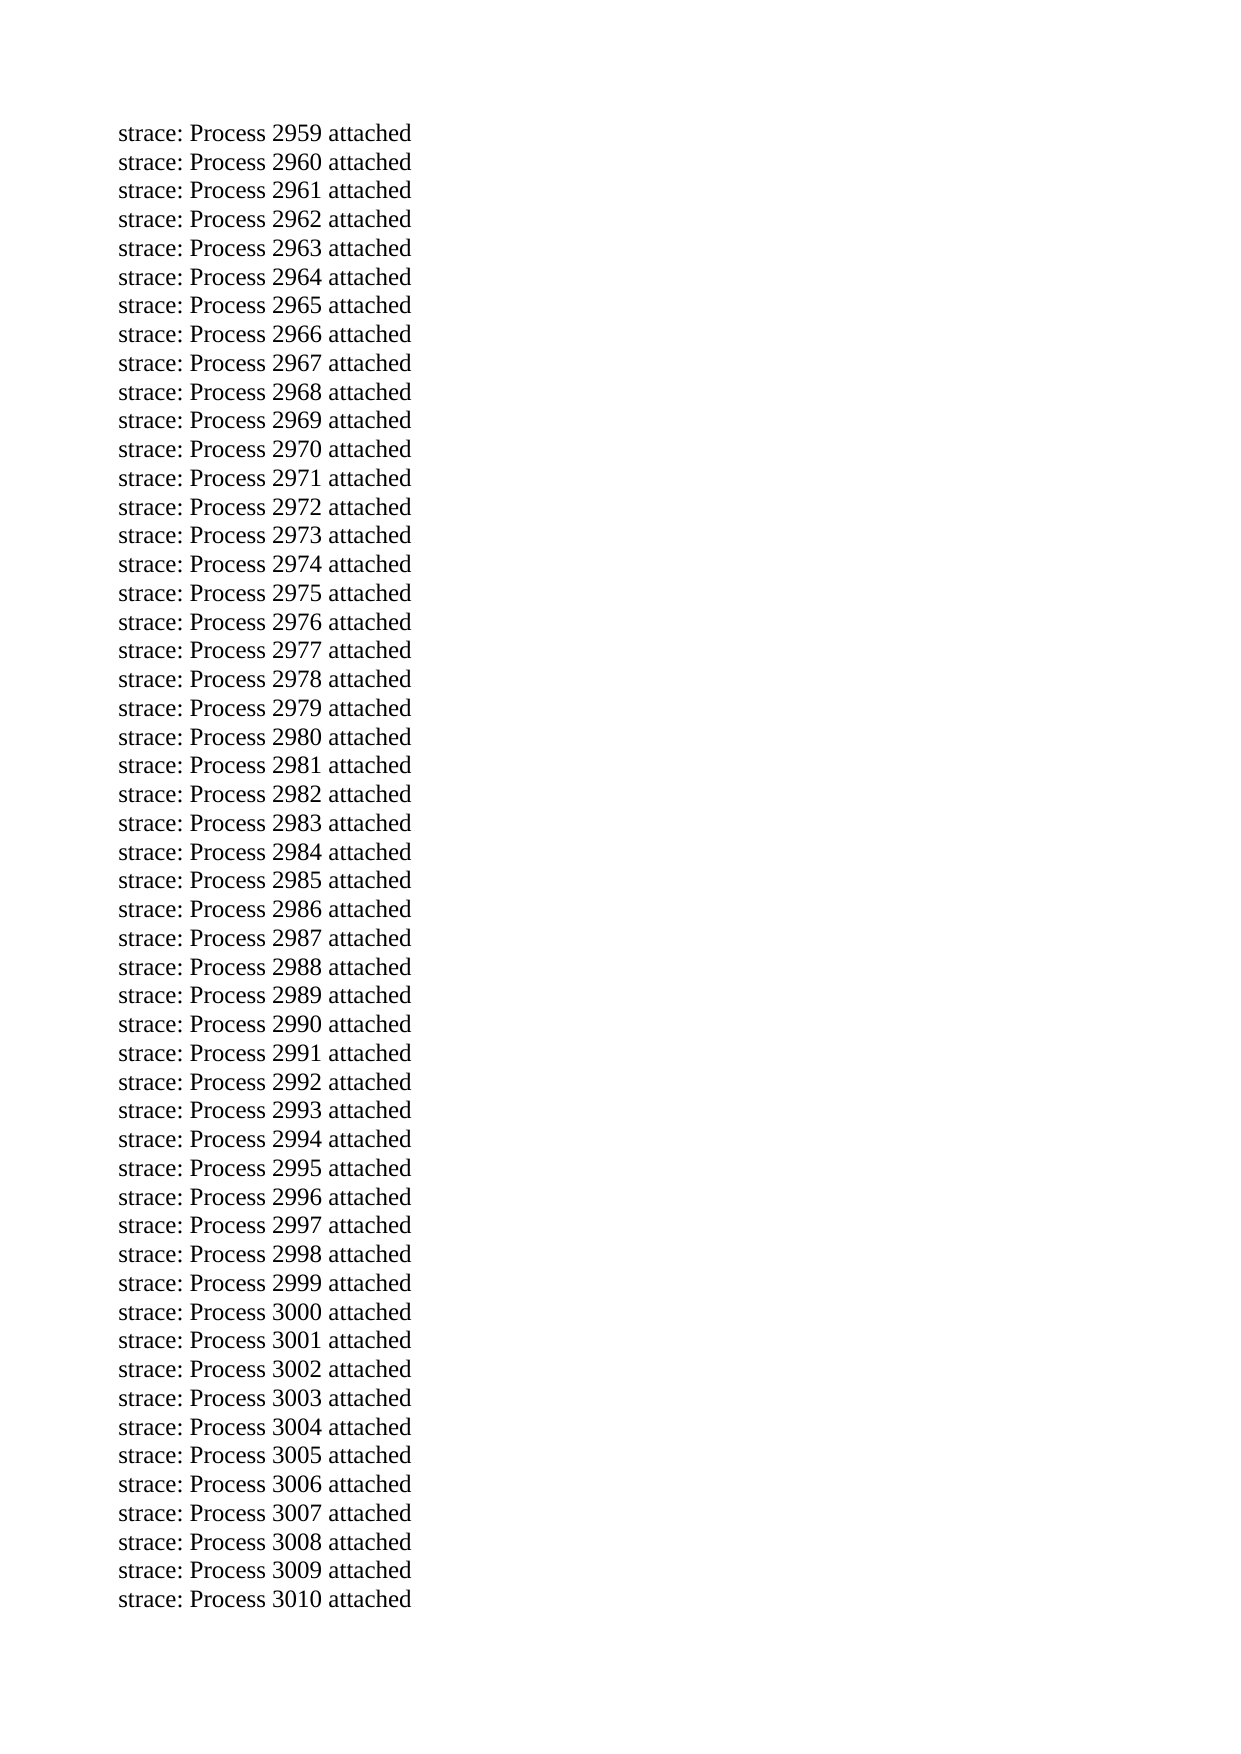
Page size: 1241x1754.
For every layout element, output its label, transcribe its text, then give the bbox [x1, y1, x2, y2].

text strace: Process 3010 attached [118, 1584, 1122, 1613]
text strace: Process 2967 attached [118, 348, 1122, 377]
text strace: Process 3007 attached [118, 1498, 1122, 1527]
text strace: Process 2978 attached [118, 664, 1122, 693]
text strace: Process 3009 attached [118, 1556, 1122, 1584]
text strace: Process 3000 attached [118, 1297, 1122, 1326]
text strace: Process 2968 attached [118, 377, 1122, 406]
text strace: Process 2969 attached [118, 406, 1122, 434]
text strace: Process 2966 attached [118, 319, 1122, 348]
text strace: Process 2974 attached [118, 549, 1122, 578]
text strace: Process 2975 attached [118, 578, 1122, 607]
text strace: Process 3005 attached [118, 1441, 1122, 1469]
text strace: Process 2982 attached [118, 779, 1122, 808]
text strace: Process 2971 attached [118, 463, 1122, 492]
text strace: Process 2998 attached [118, 1239, 1122, 1268]
text strace: Process 2965 attached [118, 291, 1122, 319]
text strace: Process 2997 attached [118, 1211, 1122, 1239]
text strace: Process 2990 attached [118, 1009, 1122, 1038]
text strace: Process 2959 attached [118, 118, 1122, 147]
text strace: Process 3002 attached [118, 1354, 1122, 1383]
text strace: Process 3008 attached [118, 1527, 1122, 1556]
text strace: Process 2986 attached [118, 894, 1122, 923]
text strace: Process 2976 attached [118, 607, 1122, 636]
text strace: Process 2987 attached [118, 923, 1122, 952]
text strace: Process 2984 attached [118, 837, 1122, 866]
text strace: Process 2964 attached [118, 262, 1122, 291]
text strace: Process 2991 attached [118, 1038, 1122, 1067]
text strace: Process 2995 attached [118, 1153, 1122, 1182]
text strace: Process 2989 attached [118, 981, 1122, 1009]
text strace: Process 2983 attached [118, 808, 1122, 837]
text strace: Process 3003 attached [118, 1383, 1122, 1412]
text strace: Process 3001 attached [118, 1326, 1122, 1354]
text strace: Process 2972 attached [118, 492, 1122, 521]
text strace: Process 3006 attached [118, 1469, 1122, 1498]
text strace: Process 2999 attached [118, 1268, 1122, 1297]
text strace: Process 3004 attached [118, 1412, 1122, 1441]
text strace: Process 2996 attached [118, 1182, 1122, 1211]
text strace: Process 2977 attached [118, 636, 1122, 664]
text strace: Process 2979 attached [118, 693, 1122, 722]
text strace: Process 2970 attached [118, 434, 1122, 463]
text strace: Process 2980 attached [118, 722, 1122, 751]
text strace: Process 2992 attached [118, 1067, 1122, 1096]
text strace: Process 2961 attached [118, 176, 1122, 204]
text strace: Process 2985 attached [118, 866, 1122, 894]
text strace: Process 2962 attached [118, 204, 1122, 233]
text strace: Process 2973 attached [118, 521, 1122, 549]
text strace: Process 2960 attached [118, 147, 1122, 176]
text strace: Process 2993 attached [118, 1096, 1122, 1124]
text strace: Process 2981 attached [118, 751, 1122, 779]
text strace: Process 2994 attached [118, 1124, 1122, 1153]
text strace: Process 2988 attached [118, 952, 1122, 981]
text strace: Process 2963 attached [118, 233, 1122, 262]
